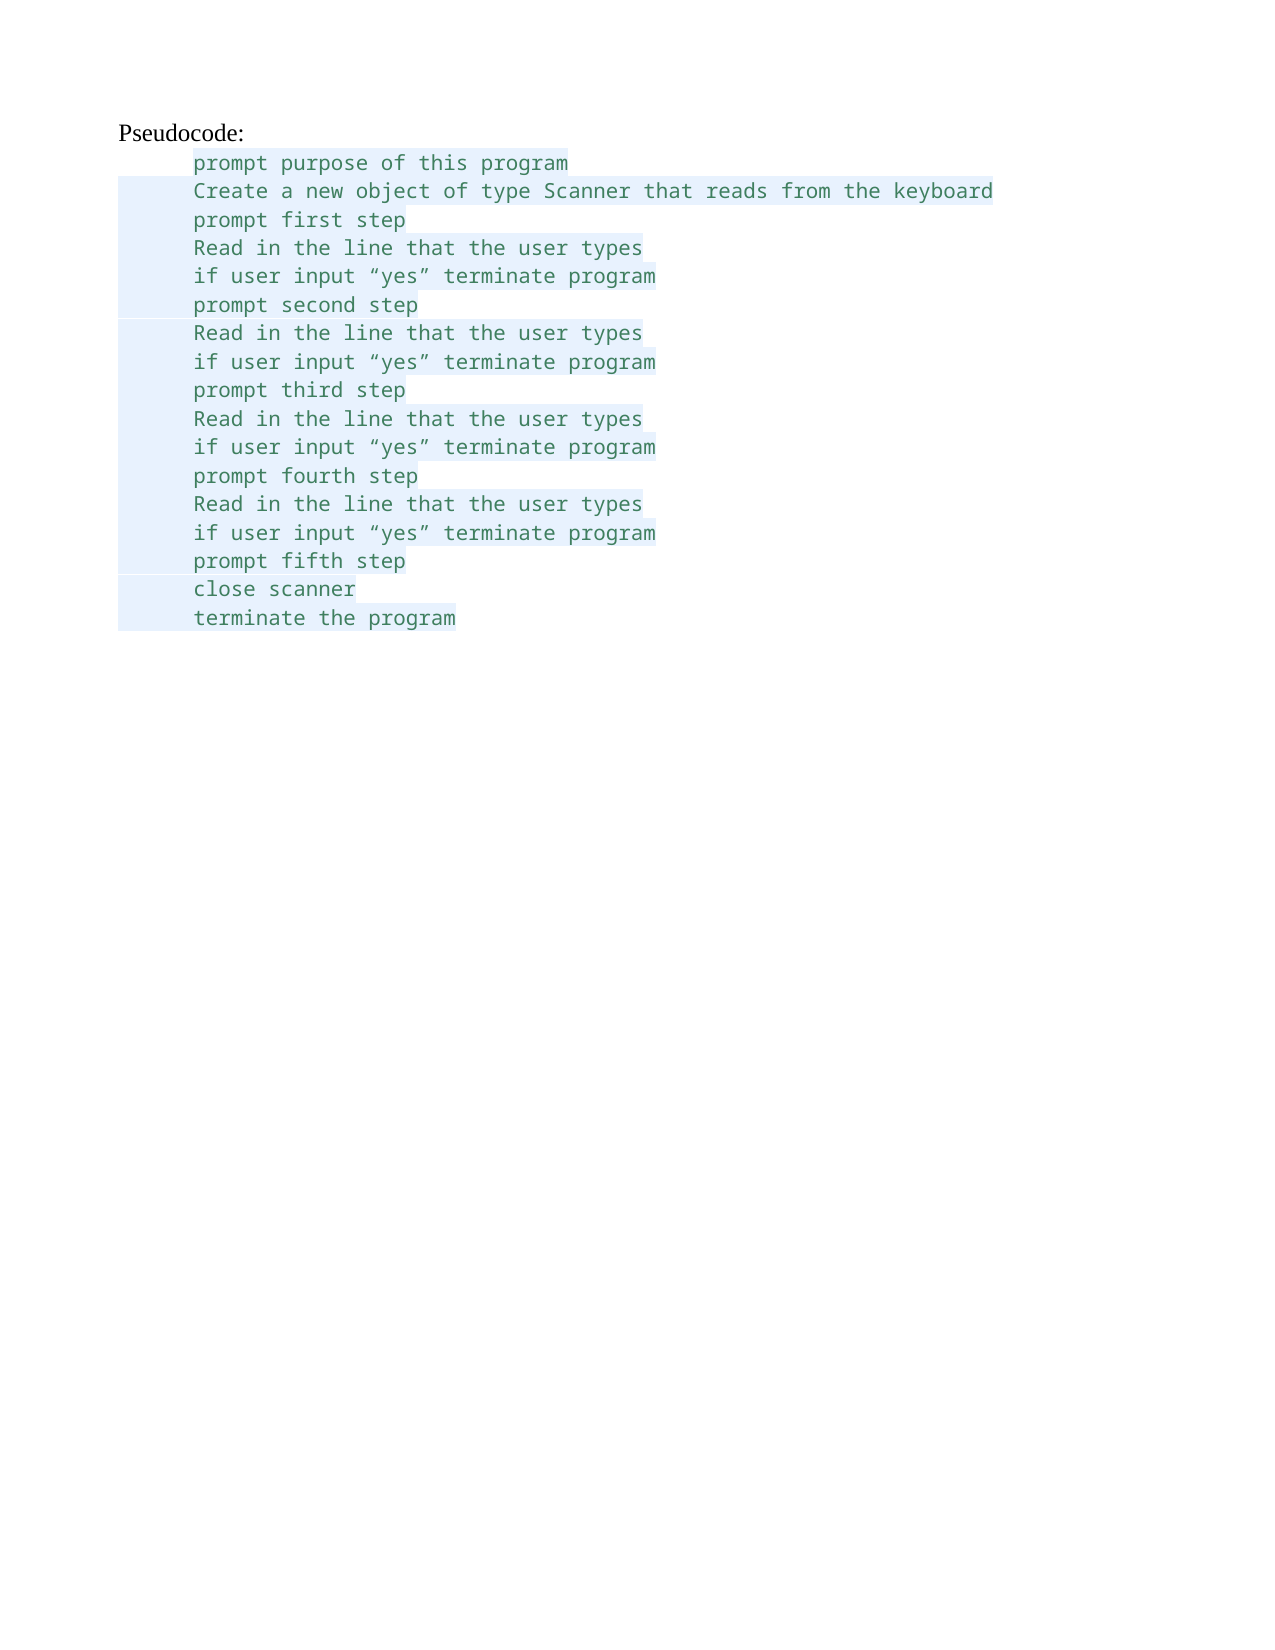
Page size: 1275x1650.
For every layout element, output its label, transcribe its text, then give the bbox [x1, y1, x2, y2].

text prompt purpose of this program [118, 147, 1157, 176]
text prompt first step [118, 205, 1157, 233]
text prompt second step [118, 290, 1157, 318]
text prompt fourth step [118, 461, 1157, 489]
text Read in the line that the user types [118, 318, 1157, 347]
text if user input “yes” terminate program [118, 262, 1157, 290]
text if user input “yes” terminate program [118, 518, 1157, 546]
text if user input “yes” terminate program [118, 347, 1157, 375]
text Read in the line that the user types [118, 233, 1157, 262]
text prompt third step [118, 375, 1157, 404]
text terminate the program [118, 603, 1157, 631]
text close scanner [118, 574, 1157, 603]
text if user input “yes” terminate program [118, 432, 1157, 461]
text Create a new object of type Scanner that reads from the keyboard [118, 176, 1157, 205]
text Read in the line that the user types [118, 404, 1157, 432]
text prompt fifth step [118, 546, 1157, 574]
text Read in the line that the user types [118, 489, 1157, 518]
text Pseudocode: [118, 118, 1157, 147]
